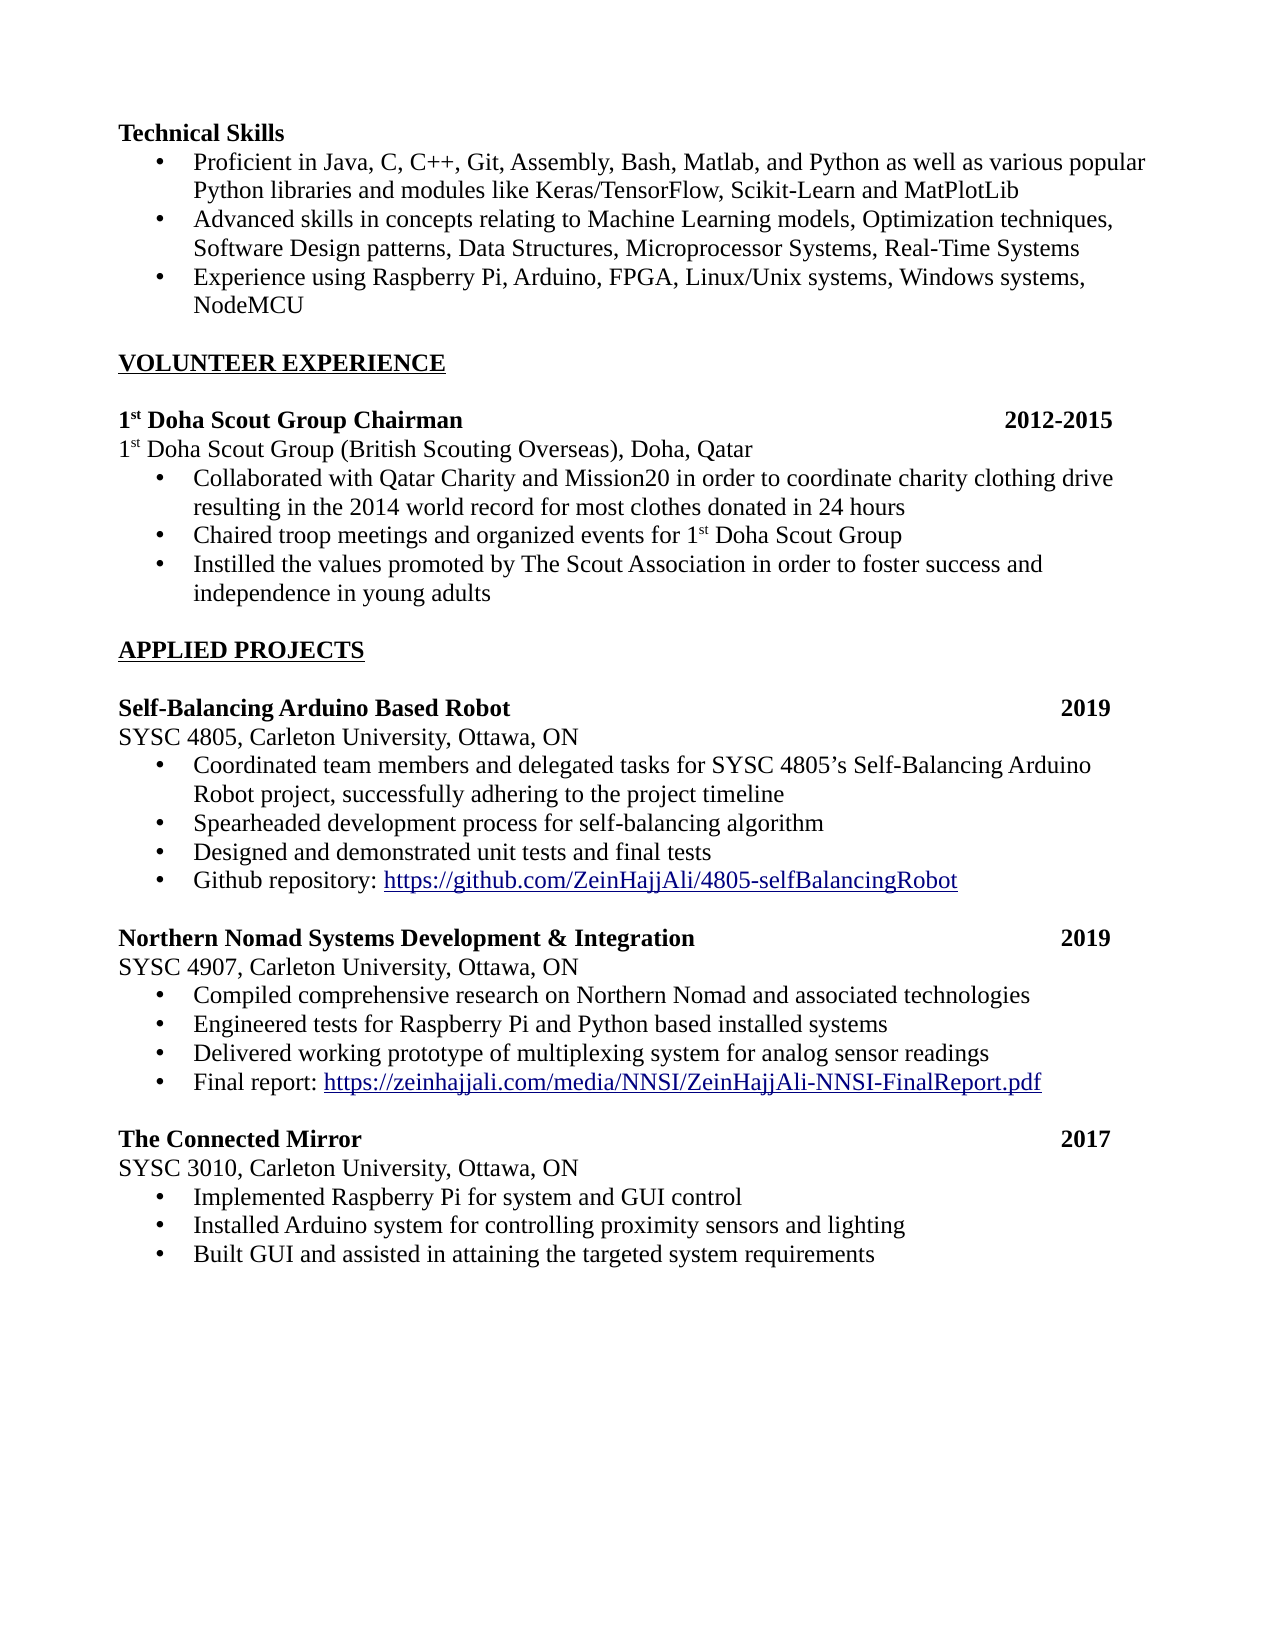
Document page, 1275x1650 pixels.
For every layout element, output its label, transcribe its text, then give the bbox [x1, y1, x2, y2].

list Spearheaded development process for self-balancing algorithm [156, 808, 1157, 837]
text VOLUNTEER EXPERIENCE [118, 348, 1157, 377]
text The Connected Mirror 2017 [118, 1124, 1157, 1153]
text SYSC 4907, Carleton University, Ottawa, ON [118, 952, 1157, 981]
list Github repository: https://github.com/ZeinHajjAli/4805-selfBalancingRobot [156, 866, 1157, 894]
list Advanced skills in concepts relating to Machine Learning models, Optimization techniques, Software Design patterns, Data Structures, Microprocessor Systems, Real-Time Systems [156, 204, 1157, 262]
list Coordinated team members and delegated tasks for SYSC 4805’s Self-Balancing Arduino Robot project, successfully adhering to the project timeline [156, 751, 1157, 808]
list Experience using Raspberry Pi, Arduino, FPGA, Linux/Unix systems, Windows systems, NodeMCU [156, 262, 1157, 319]
list Installed Arduino system for controlling proximity sensors and lighting [156, 1211, 1157, 1239]
list Compiled comprehensive research on Northern Nomad and associated technologies [156, 981, 1157, 1009]
text APPLIED PROJECTS [118, 636, 1157, 664]
list Final report: https://zeinhajjali.com/media/NNSI/ZeinHajjAli-NNSI-FinalReport.pdf [156, 1067, 1157, 1096]
text SYSC 3010, Carleton University, Ottawa, ON [118, 1153, 1157, 1182]
list Chaired troop meetings and organized events for 1st Doha Scout Group [156, 521, 1157, 549]
text Self-Balancing Arduino Based Robot 2019 [118, 693, 1157, 722]
list Engineered tests for Raspberry Pi and Python based installed systems [156, 1009, 1157, 1038]
text 1st Doha Scout Group Chairman 2012-2015 [118, 406, 1157, 434]
list Implemented Raspberry Pi for system and GUI control [156, 1182, 1157, 1211]
text Technical Skills [118, 118, 1157, 147]
list Proficient in Java, C, C++, Git, Assembly, Bash, Matlab, and Python as well as various popular Python libraries and modules like Keras/TensorFlow, Scikit-Learn and MatPlotLib [156, 147, 1157, 204]
list Collaborated with Qatar Charity and Mission20 in order to coordinate charity clothing drive resulting in the 2014 world record for most clothes donated in 24 hours [156, 463, 1157, 521]
list Built GUI and assisted in attaining the targeted system requirements [156, 1239, 1157, 1268]
list Designed and demonstrated unit tests and final tests [156, 837, 1157, 866]
text SYSC 4805, Carleton University, Ottawa, ON [118, 722, 1157, 751]
list Delivered working prototype of multiplexing system for analog sensor readings [156, 1038, 1157, 1067]
list Instilled the values promoted by The Scout Association in order to foster success and independence in young adults [156, 549, 1157, 607]
text 1st Doha Scout Group (British Scouting Overseas), Doha, Qatar [118, 434, 1157, 463]
text Northern Nomad Systems Development & Integration 2019 [118, 923, 1157, 952]
